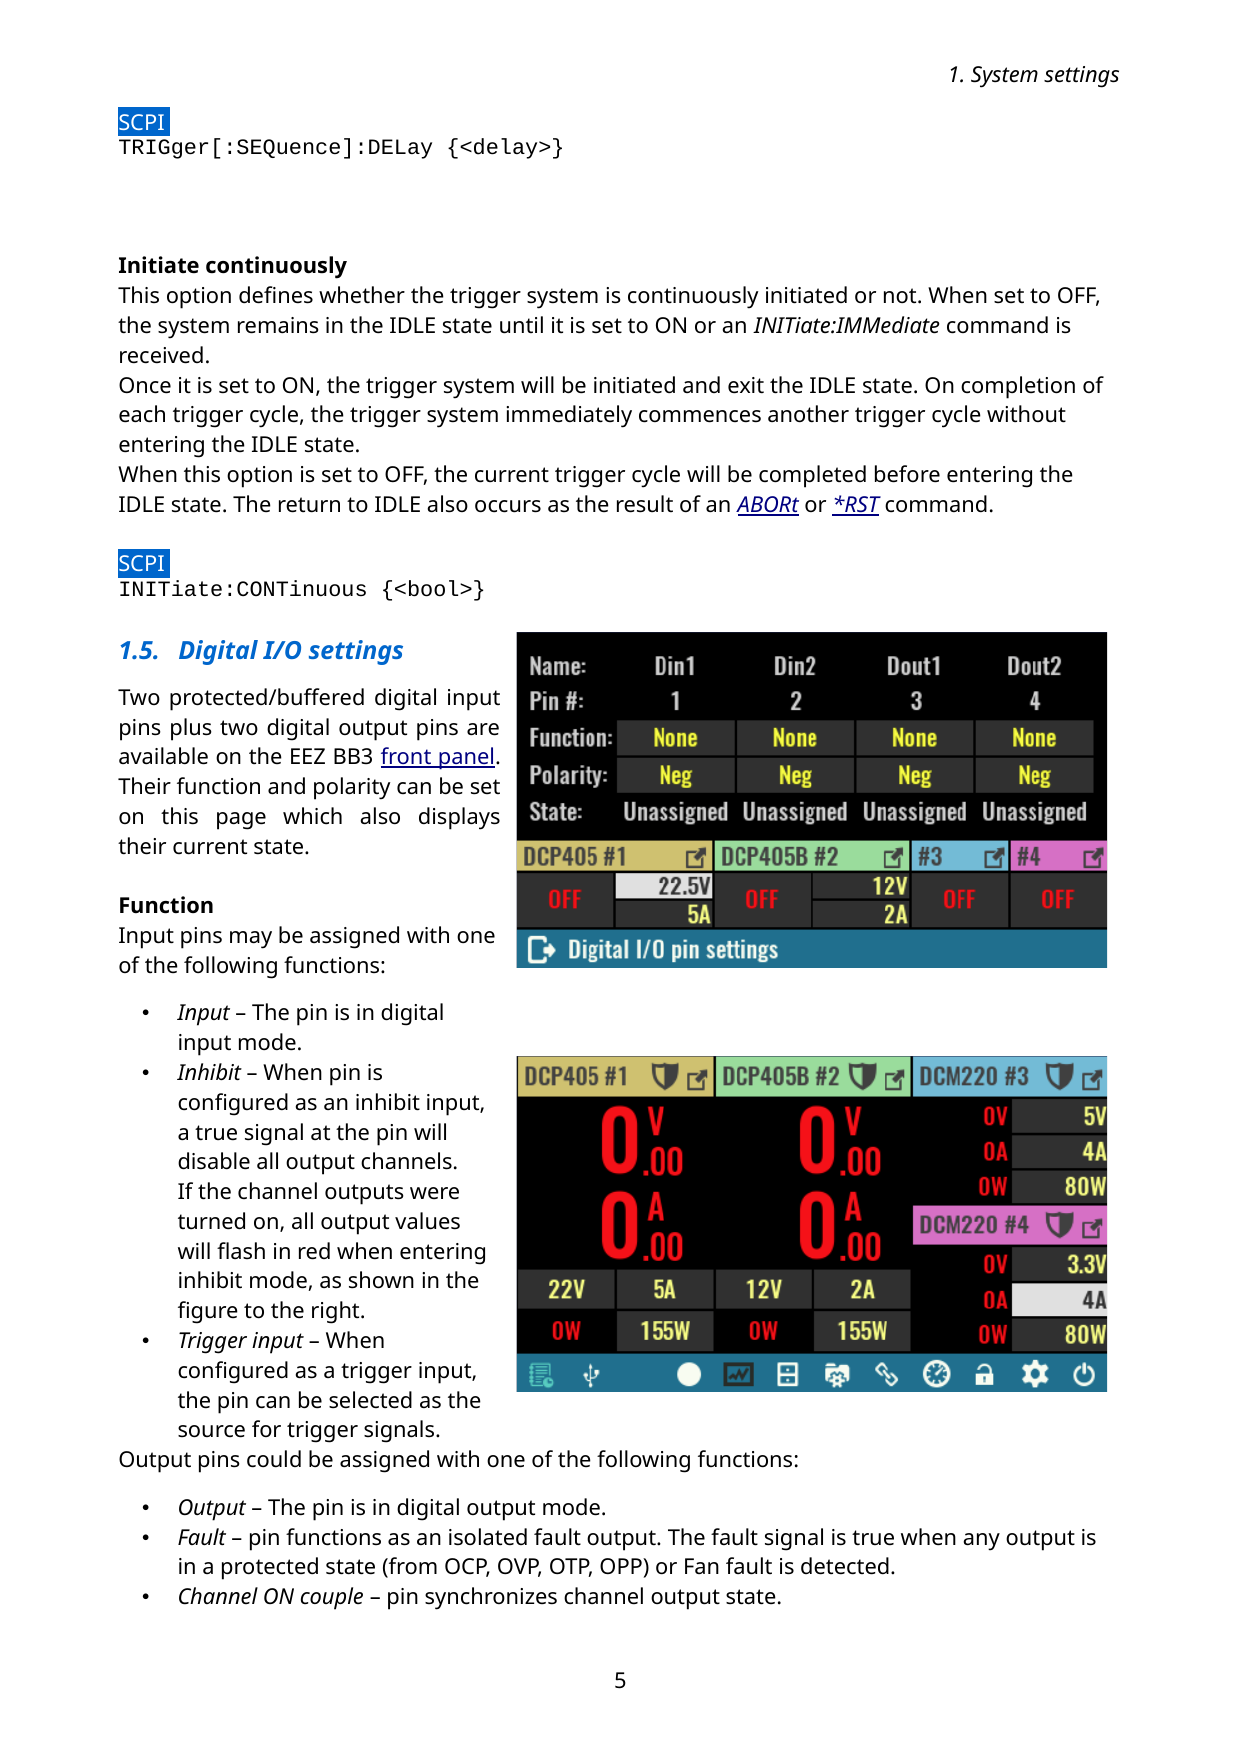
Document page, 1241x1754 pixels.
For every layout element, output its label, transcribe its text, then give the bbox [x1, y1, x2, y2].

list Output – The pin is in digital output mode. [142, 1492, 1110, 1521]
table_header [1108, 633, 1123, 967]
table_header [501, 633, 516, 967]
text When this option is set to OFF, the current trigger cycle will be completed before entering the IDLE state. The return to IDLE also occurs as the result of an ABORt or *RST command. [118, 459, 1122, 519]
table_header Digital I/O settings Two protected/buffered digital input pins plus two digital output pins are available on the EEZ BB3 front panel. Their function and polarity can be set on this page which also displays their current state. Function Input pins may be assigned with one of the following functions: Input – The pin is in digital input mode. [118, 633, 501, 1057]
picture [516, 1056, 1108, 1392]
table_header [501, 968, 1123, 1057]
list Channel ON couple – pin synchronizes channel output state. [142, 1581, 1110, 1611]
text Initiate continuously [118, 251, 1122, 280]
text INITiate:CONTinuous {<bool>} [118, 578, 1122, 603]
list Fault – pin functions as an isolated fault output. The fault signal is true when any output is in a protected state (from OCP, OVP, OTP, OPP) or Fan fault is detected. [142, 1521, 1110, 1581]
table_cell [501, 1057, 1123, 1444]
picture [516, 632, 1108, 968]
text SCPI [118, 548, 1122, 578]
text TRIGger[:SEQuence]:DELay {<delay>} [118, 136, 1122, 161]
text Output pins could be assigned with one of the following functions: [118, 1444, 1122, 1474]
text Once it is set to ON, the trigger system will be initiated and exit the IDLE state. On completion of each trigger cycle, the trigger system immediately commences another trigger cycle without entering the IDLE state. [118, 370, 1122, 459]
text SCPI [118, 107, 1122, 136]
text This option defines whether the trigger system is continuously initiated or not. When set to OFF, the system remains in the IDLE state until it is set to ON or an INITiate:IMMediate command is received. [118, 280, 1122, 370]
table_cell Inhibit – When pin is configured as an inhibit input, a true signal at the pin will disable all output channels. If the channel outputs were turned on, all output values will flash in red when entering inhibit mode, as shown in the figure to the right. Trigger input – When configured as a trigger input, the pin can be selected as the source for trigger signals. [118, 1057, 501, 1444]
